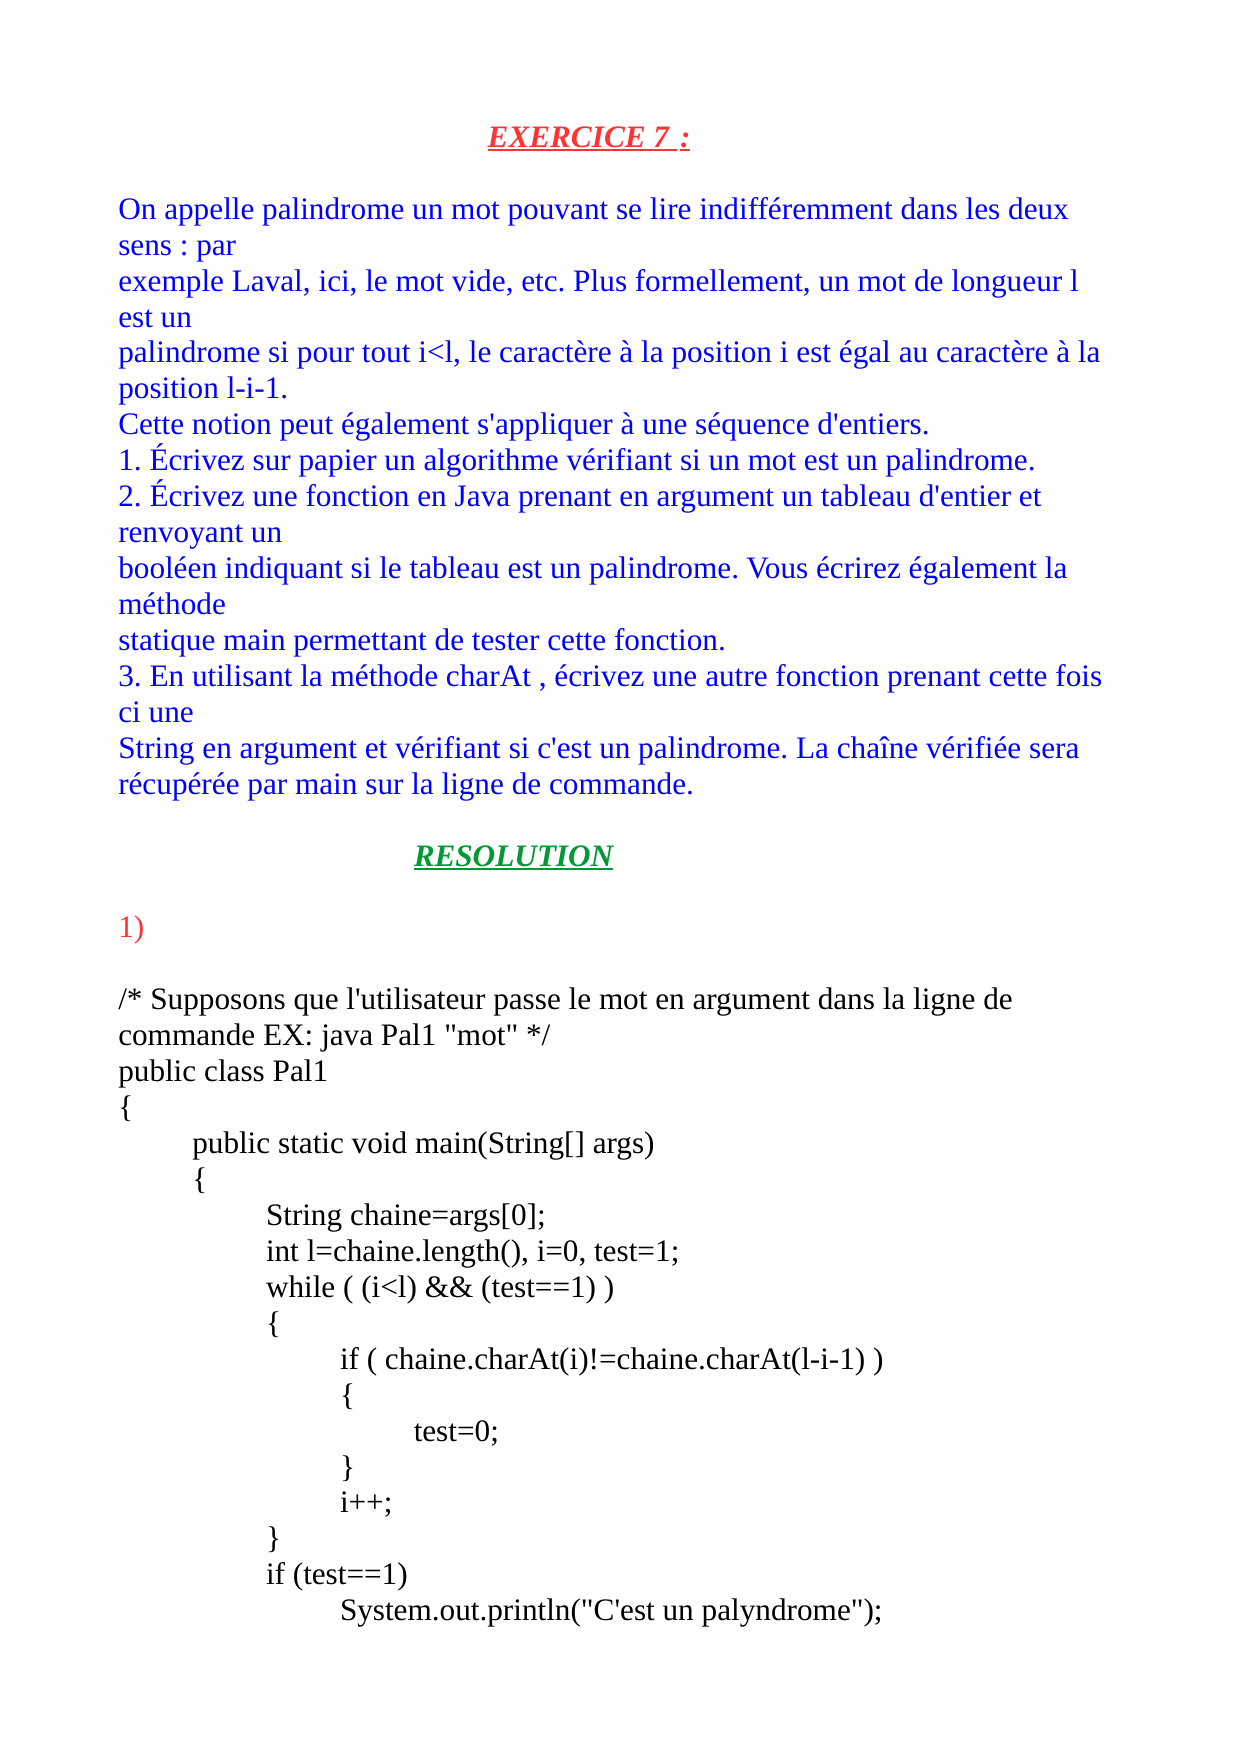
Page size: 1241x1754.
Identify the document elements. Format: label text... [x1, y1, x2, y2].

text 2. Écrivez une fonction en Java prenant en argument un tableau d'entier et renvoyant un [118, 477, 1122, 549]
text palindrome si pour tout i<l, le caractère à la position i est égal au caractère à la position l-i-1. [118, 334, 1122, 406]
text récupérée par main sur la ligne de commande. [118, 765, 1122, 801]
text On appelle palindrome un mot pouvant se lire indifféremment dans les deux sens : par [118, 190, 1122, 262]
text System.out.println("C'est un palyndrome"); [118, 1592, 1122, 1627]
text while ( (i<l) && (test==1) ) [118, 1268, 1122, 1304]
text if ( chaine.charAt(i)!=chaine.charAt(l-i-1) ) [118, 1340, 1122, 1376]
text { [118, 1160, 1122, 1196]
text { [118, 1304, 1122, 1340]
text test=0; [118, 1412, 1122, 1448]
text exemple Laval, ici, le mot vide, etc. Plus formellement, un mot de longueur l est un [118, 262, 1122, 334]
text booléen indiquant si le tableau est un palindrome. Vous écrirez également la méthode [118, 549, 1122, 621]
text public static void main(String[] args) [118, 1124, 1122, 1160]
text int l=chaine.length(), i=0, test=1; [118, 1232, 1122, 1268]
text if (test==1) [118, 1556, 1122, 1592]
text Cette notion peut également s'appliquer à une séquence d'entiers. [118, 406, 1122, 442]
text } [118, 1520, 1122, 1556]
text } [118, 1448, 1122, 1484]
text statique main permettant de tester cette fonction. [118, 621, 1122, 657]
text EXERCICE 7 : [118, 118, 1122, 154]
text i++; [118, 1484, 1122, 1520]
text String chaine=args[0]; [118, 1196, 1122, 1232]
text /* Supposons que l'utilisateur passe le mot en argument dans la ligne de commande EX: java Pal1 "mot" */ [118, 981, 1122, 1052]
text RESOLUTION [118, 837, 1122, 873]
text 1) [118, 909, 1122, 945]
text { [118, 1088, 1122, 1124]
text 1. Écrivez sur papier un algorithme vérifiant si un mot est un palindrome. [118, 442, 1122, 477]
text 3. En utilisant la méthode charAt , écrivez une autre fonction prenant cette fois ci une [118, 657, 1122, 729]
text { [118, 1376, 1122, 1412]
text String en argument et vérifiant si c'est un palindrome. La chaîne vérifiée sera [118, 729, 1122, 765]
text public class Pal1 [118, 1052, 1122, 1088]
